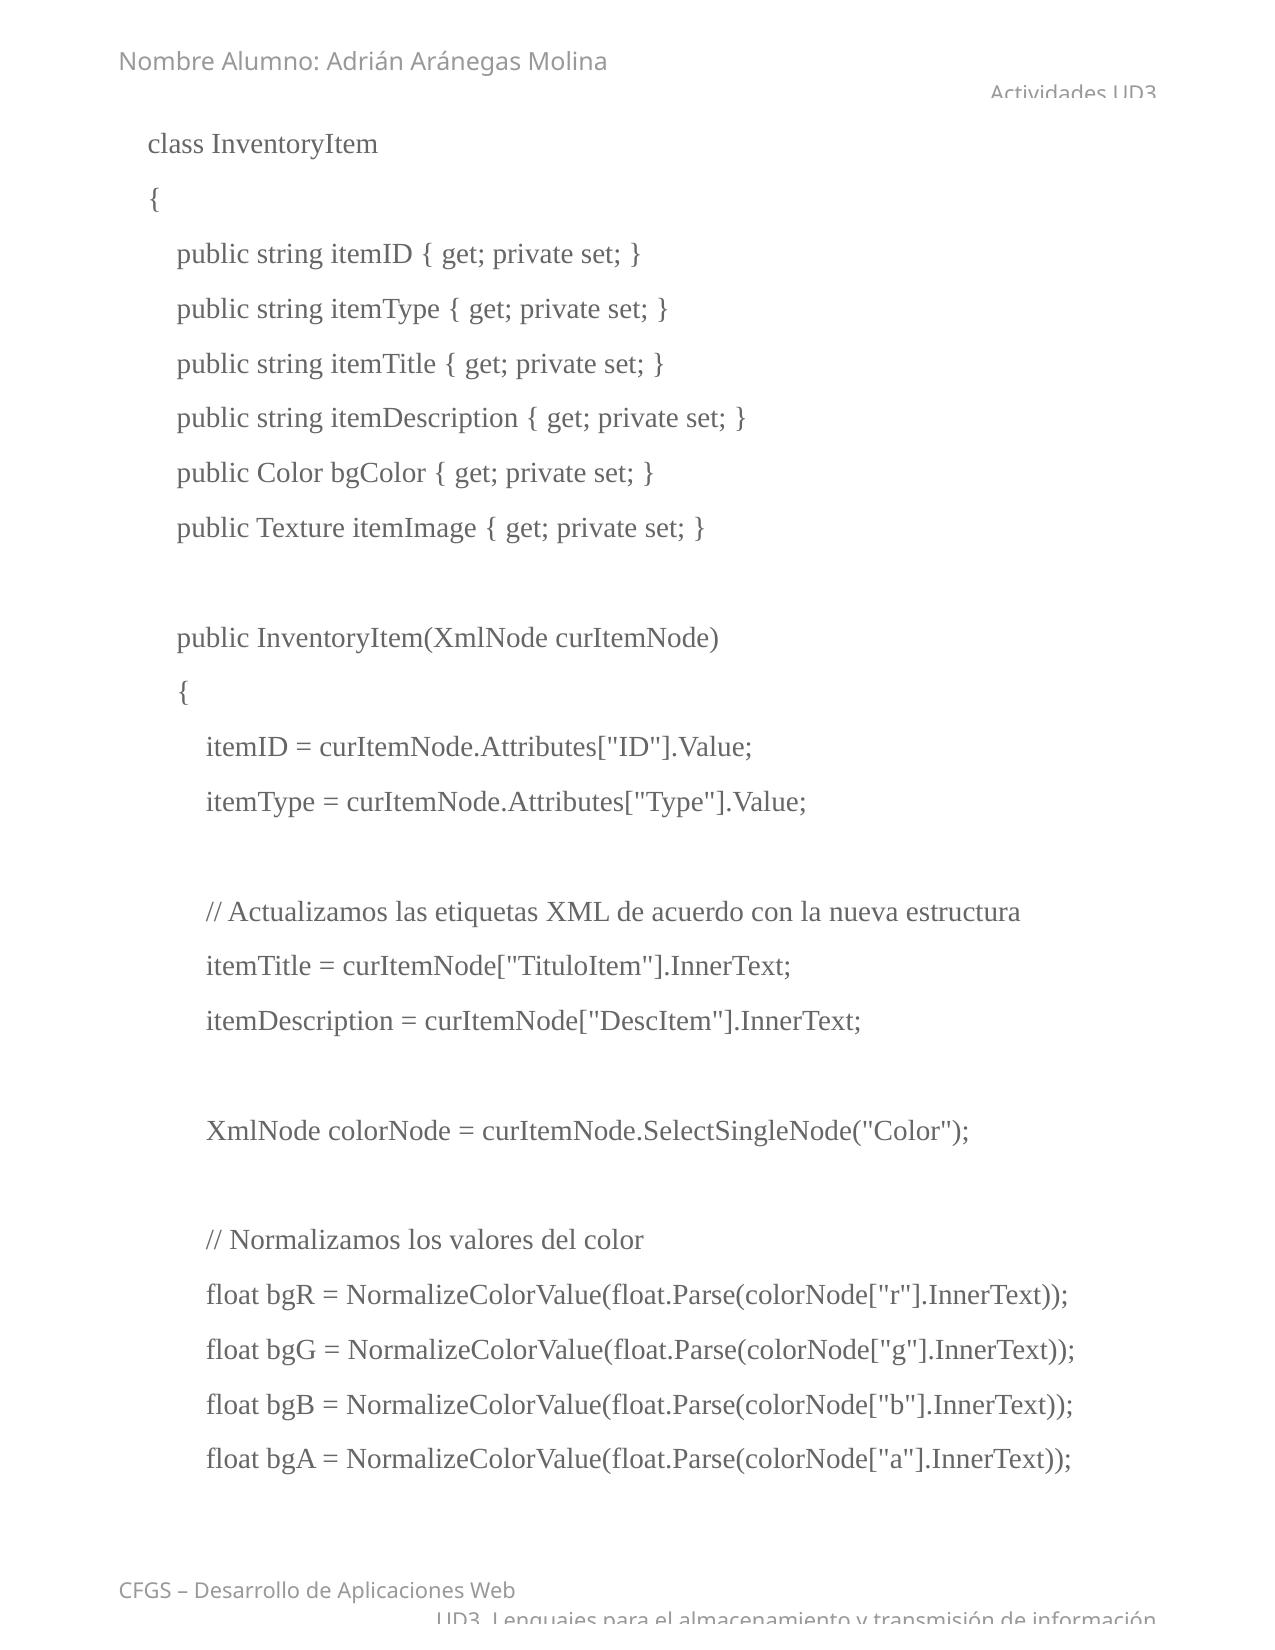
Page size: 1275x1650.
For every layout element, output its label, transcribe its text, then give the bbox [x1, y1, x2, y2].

text // Actualizamos las etiquetas XML de acuerdo con la nueva estructura [118, 894, 1157, 927]
text class InventoryItem [118, 127, 1157, 160]
text public InventoryItem(XmlNode curItemNode) [118, 620, 1157, 653]
text float bgG = NormalizeColorValue(float.Parse(colorNode["g"].InnerText)); [118, 1332, 1157, 1366]
text { [118, 674, 1157, 708]
text float bgR = NormalizeColorValue(float.Parse(colorNode["r"].InnerText)); [118, 1277, 1157, 1311]
text public string itemID { get; private set; } [118, 236, 1157, 270]
text public string itemType { get; private set; } [118, 291, 1157, 324]
text XmlNode colorNode = curItemNode.SelectSingleNode("Color"); [118, 1113, 1157, 1146]
text itemID = curItemNode.Attributes["ID"].Value; [118, 729, 1157, 763]
text itemType = curItemNode.Attributes["Type"].Value; [118, 784, 1157, 818]
text public string itemDescription { get; private set; } [118, 401, 1157, 434]
text { [118, 181, 1157, 215]
text itemDescription = curItemNode["DescItem"].InnerText; [118, 1003, 1157, 1037]
text // Normalizamos los valores del color [118, 1222, 1157, 1256]
text public Texture itemImage { get; private set; } [118, 510, 1157, 544]
text public string itemTitle { get; private set; } [118, 346, 1157, 379]
text public Color bgColor { get; private set; } [118, 455, 1157, 489]
text float bgB = NormalizeColorValue(float.Parse(colorNode["b"].InnerText)); [118, 1387, 1157, 1420]
text float bgA = NormalizeColorValue(float.Parse(colorNode["a"].InnerText)); [118, 1442, 1157, 1475]
text itemTitle = curItemNode["TituloItem"].InnerText; [118, 948, 1157, 982]
